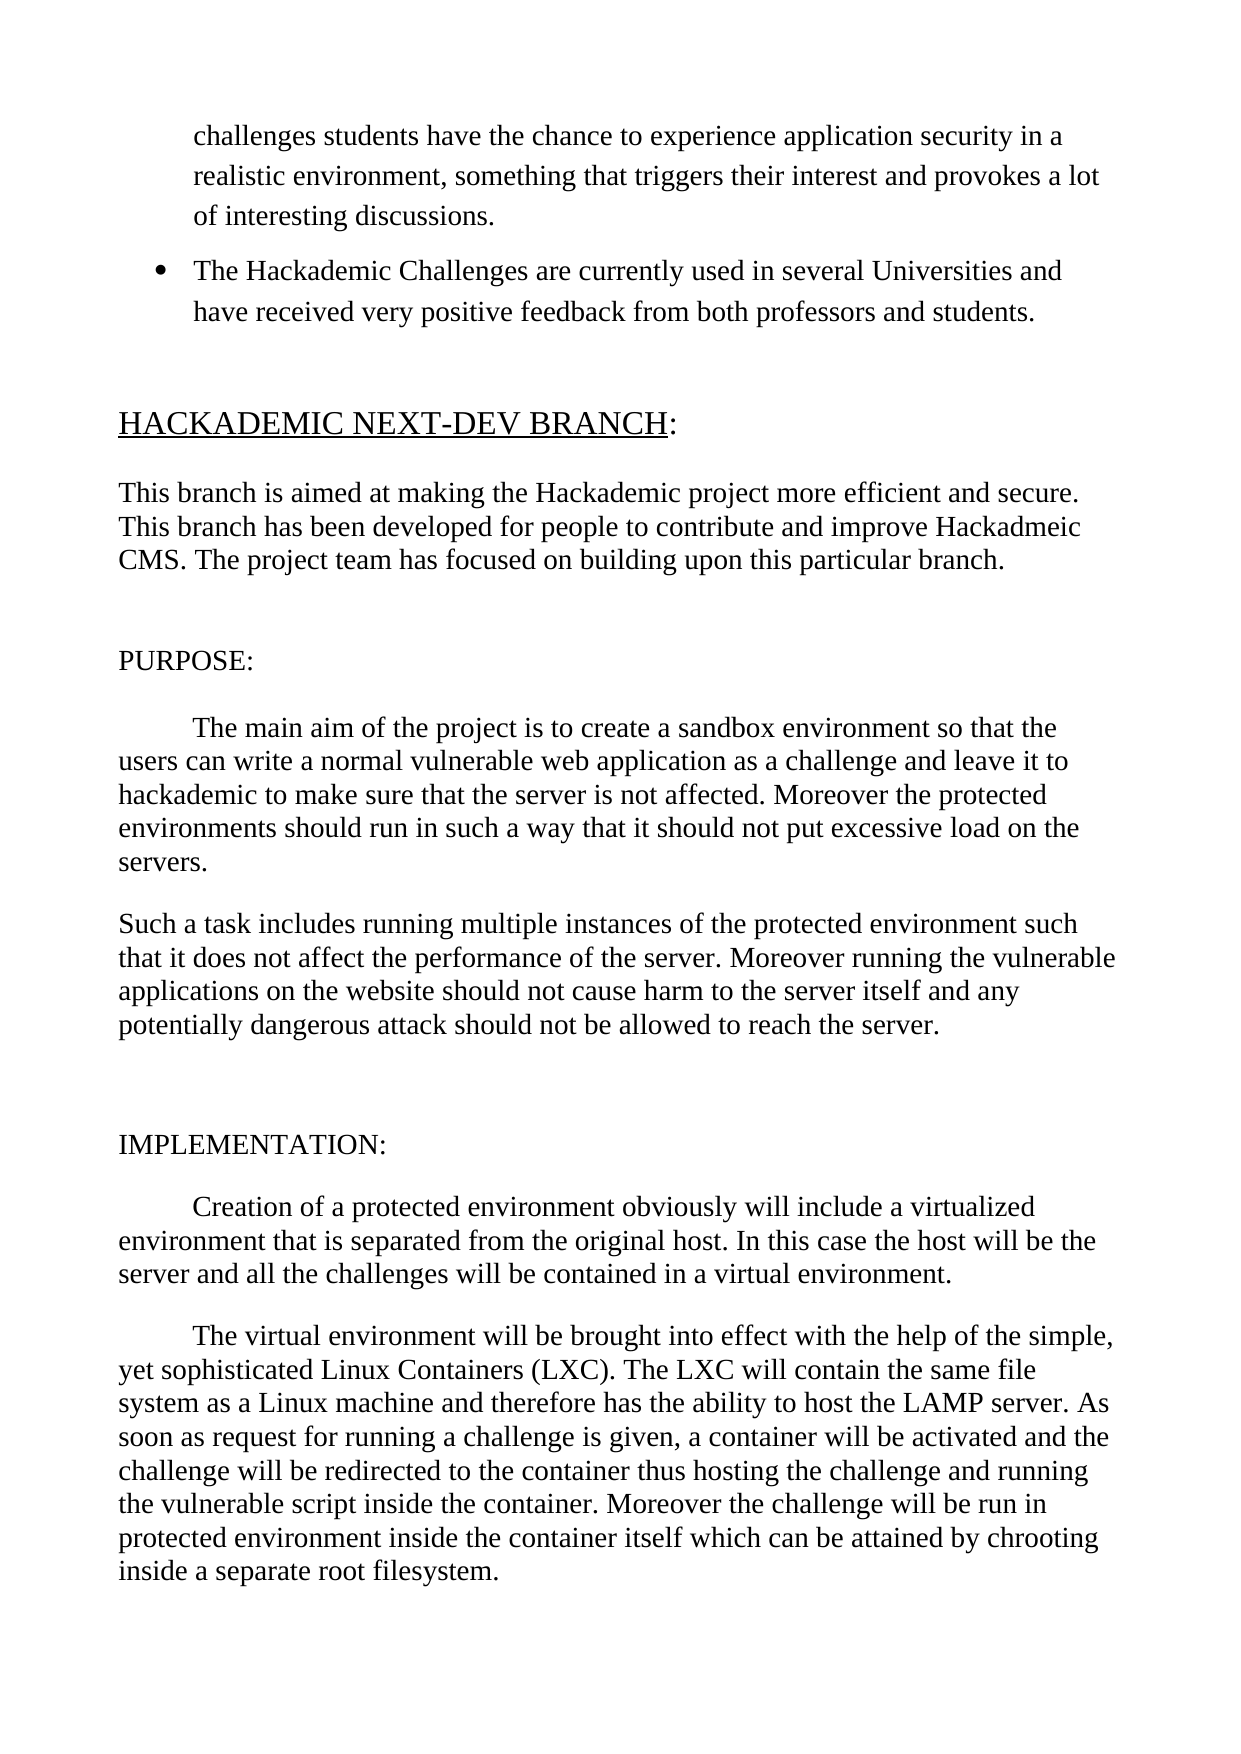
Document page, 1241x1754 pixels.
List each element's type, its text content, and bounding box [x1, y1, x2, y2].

text The main aim of the project is to create a sandbox environment so that the users can write a normal vulnerable web application as a challenge and leave it to hackademic to make sure that the server is not affected. Moreover the protected environments should run in such a way that it should not put excessive load on the servers. [118, 710, 1122, 878]
text This branch is aimed at making the Hackademic project more efficient and secure. [118, 475, 1122, 509]
list The Hackademic Challenges are currently used in several Universities and have received very positive feedback from both professors and students. [156, 253, 1122, 327]
text IMPLEMENTATION: [118, 1127, 1122, 1160]
text HACKADEMIC NEXT-DEV BRANCH: [118, 403, 1122, 442]
text Creation of a protected environment obviously will include a virtualized environment that is separated from the original host. In this case the host will be the server and all the challenges will be contained in a virtual environment. [118, 1189, 1122, 1290]
text The virtual environment will be brought into effect with the help of the simple, yet sophisticated Linux Containers (LXC). The LXC will contain the same file system as a Linux machine and therefore has the ability to host the LAMP server. As soon as request for running a challenge is given, a container will be activated and the challenge will be redirected to the container thus hosting the challenge and running the vulnerable script inside the container. Moreover the challenge will be run in protected environment inside the container itself which can be attained by chrooting inside a separate root filesystem. [118, 1318, 1122, 1587]
text This branch has been developed for people to contribute and improve Hackadmeic CMS. The project team has focused on building upon this particular branch. [118, 509, 1122, 576]
list challenges students have the chance to experience application security in a realistic environment, something that triggers their interest and provokes a lot of interesting discussions. [156, 118, 1122, 232]
text Such a task includes running multiple instances of the protected environment such that it does not affect the performance of the server. Moreover running the vulnerable applications on the website should not cause harm to the server itself and any potentially dangerous attack should not be allowed to reach the server. [118, 906, 1122, 1041]
text PURPOSE: [118, 643, 1122, 676]
